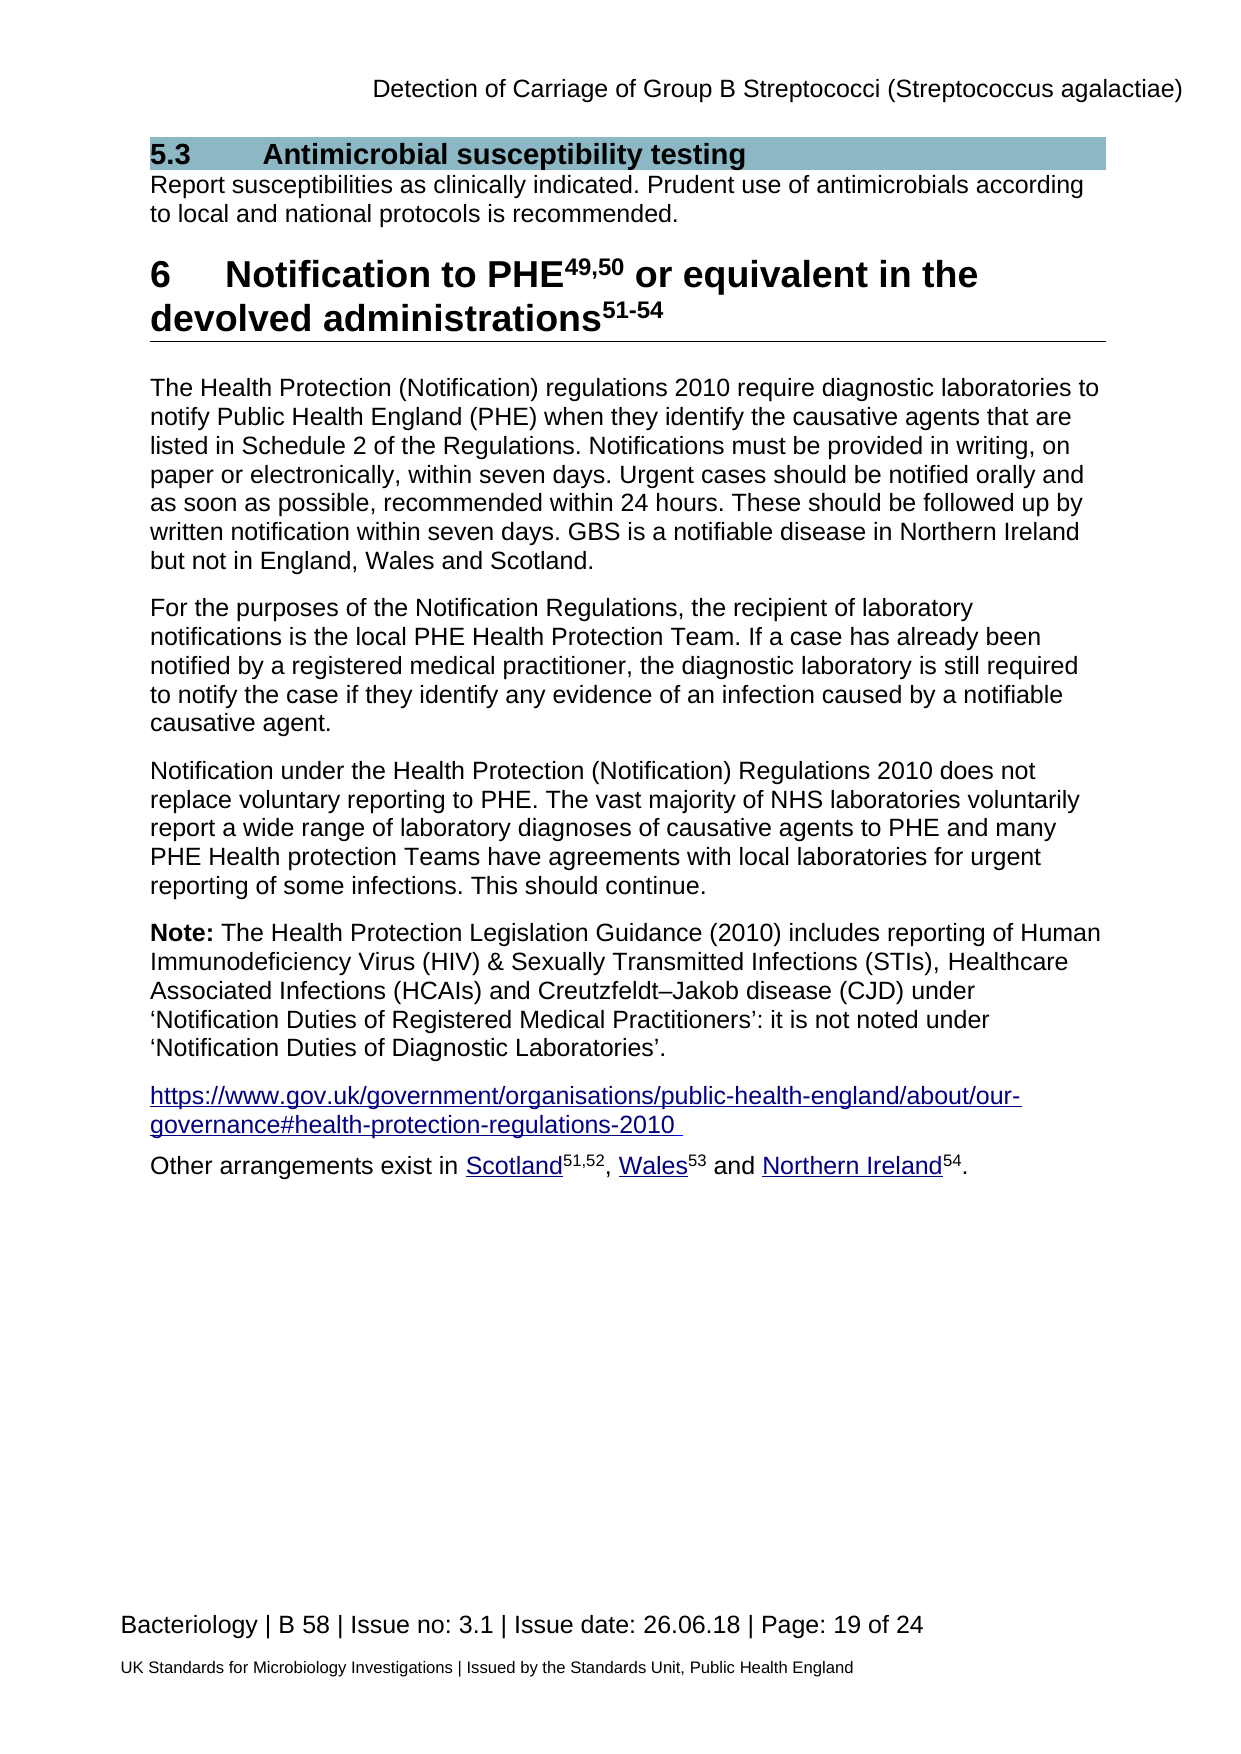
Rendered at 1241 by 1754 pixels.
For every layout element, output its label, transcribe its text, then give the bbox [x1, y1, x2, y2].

text Other arrangements exist in Scotland51,52, Wales53 and Northern Ireland54. [150, 1151, 1106, 1179]
text Report susceptibilities as clinically indicated. Prudent use of antimicrobials according to local and national protocols is recommended. [150, 170, 1106, 228]
text The Health Protection (Notification) regulations 2010 require diagnostic laboratories to notify Public Health England (PHE) when they identify the causative agents that are listed in Schedule 2 of the Regulations. Notifications must be provided in writing, on paper or electronically, within seven days. Urgent cases should be notified orally and as soon as possible, recommended within 24 hours. These should be followed up by written notification within seven days. GBS is a notifiable disease in Northern Ireland but not in England, Wales and Scotland. [150, 373, 1106, 574]
text https://www.gov.uk/government/organisations/public-health-england/about/our-governance#health-protection-regulations-2010 [150, 1081, 1106, 1138]
text Note: The Health Protection Legislation Guidance (2010) includes reporting of Human Immunodeficiency Virus (HIV) & Sexually Transmitted Infections (STIs), Healthcare Associated Infections (HCAIs) and Creutzfeldt–Jakob disease (CJD) under ‘Notification Duties of Registered Medical Practitioners’: it is not noted under ‘Notification Duties of Diagnostic Laboratories’. [150, 918, 1106, 1062]
subtitle 6 Notification to PHE49,50 or equivalent in the devolved administrations51-54 [150, 253, 1106, 341]
text For the purposes of the Notification Regulations, the recipient of laboratory notifications is the local PHE Health Protection Team. If a case has already been notified by a registered medical practitioner, the diagnostic laboratory is still required to notify the case if they identify any evidence of an infection caused by a notifiable causative agent. [150, 593, 1106, 737]
subtitle 5.3 Antimicrobial susceptibility testing [150, 137, 1106, 170]
text Notification under the Health Protection (Notification) Regulations 2010 does not replace voluntary reporting to PHE. The vast majority of NHS laboratories voluntarily report a wide range of laboratory diagnoses of causative agents to PHE and many PHE Health protection Teams have agreements with local laboratories for urgent reporting of some infections. This should continue. [150, 756, 1106, 899]
